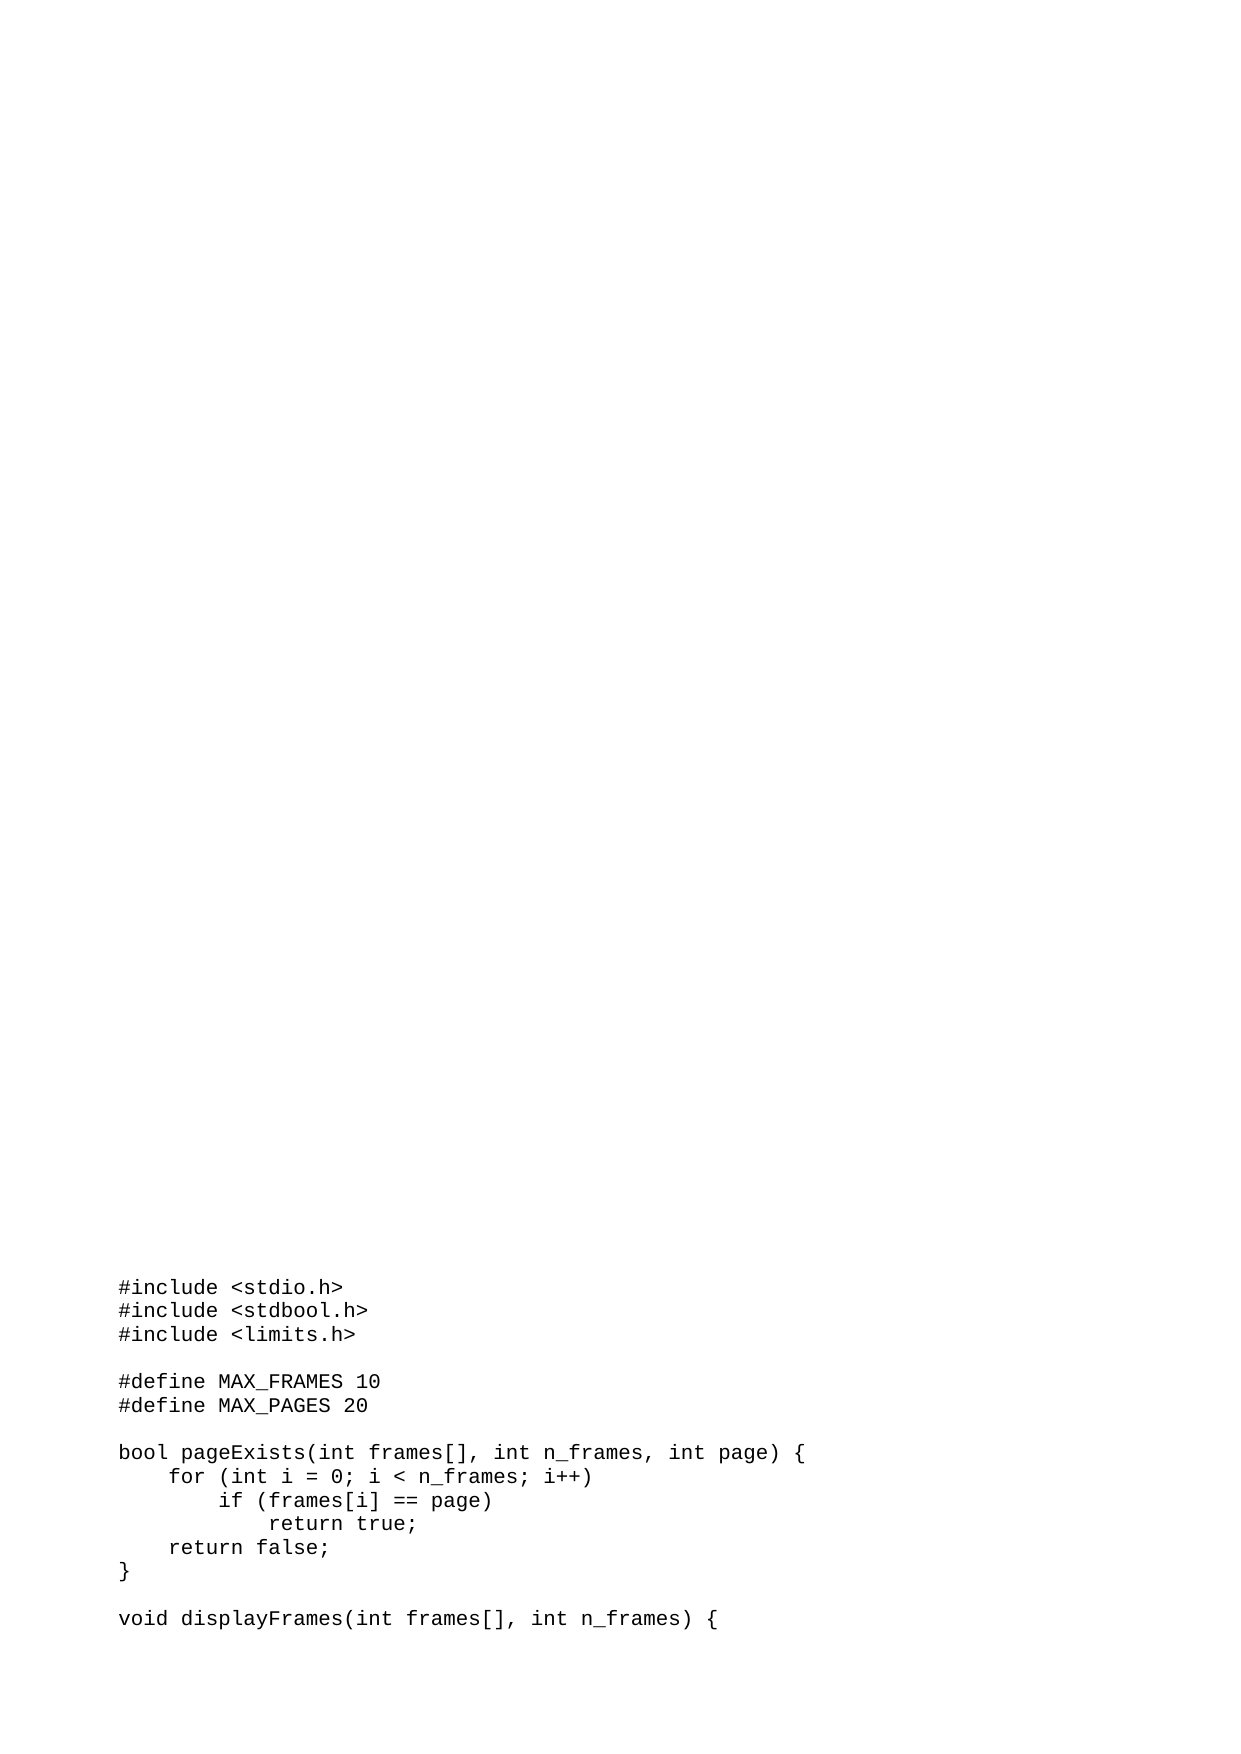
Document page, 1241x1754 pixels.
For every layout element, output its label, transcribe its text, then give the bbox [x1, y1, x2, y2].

text #include <limits.h> [118, 1324, 1122, 1348]
text #include <stdbool.h> [118, 1300, 1122, 1324]
text if (frames[i] == page) [118, 1489, 1122, 1513]
text } [118, 1561, 1122, 1584]
text for (int i = 0; i < n_frames; i++) [118, 1466, 1122, 1489]
text #define MAX_FRAMES 10 [118, 1371, 1122, 1395]
text void displayFrames(int frames[], int n_frames) { [118, 1608, 1122, 1631]
text #include <stdio.h> [118, 1277, 1122, 1300]
text return true; [118, 1513, 1122, 1537]
text bool pageExists(int frames[], int n_frames, int page) { [118, 1442, 1122, 1466]
text #define MAX_PAGES 20 [118, 1395, 1122, 1419]
text return false; [118, 1537, 1122, 1561]
